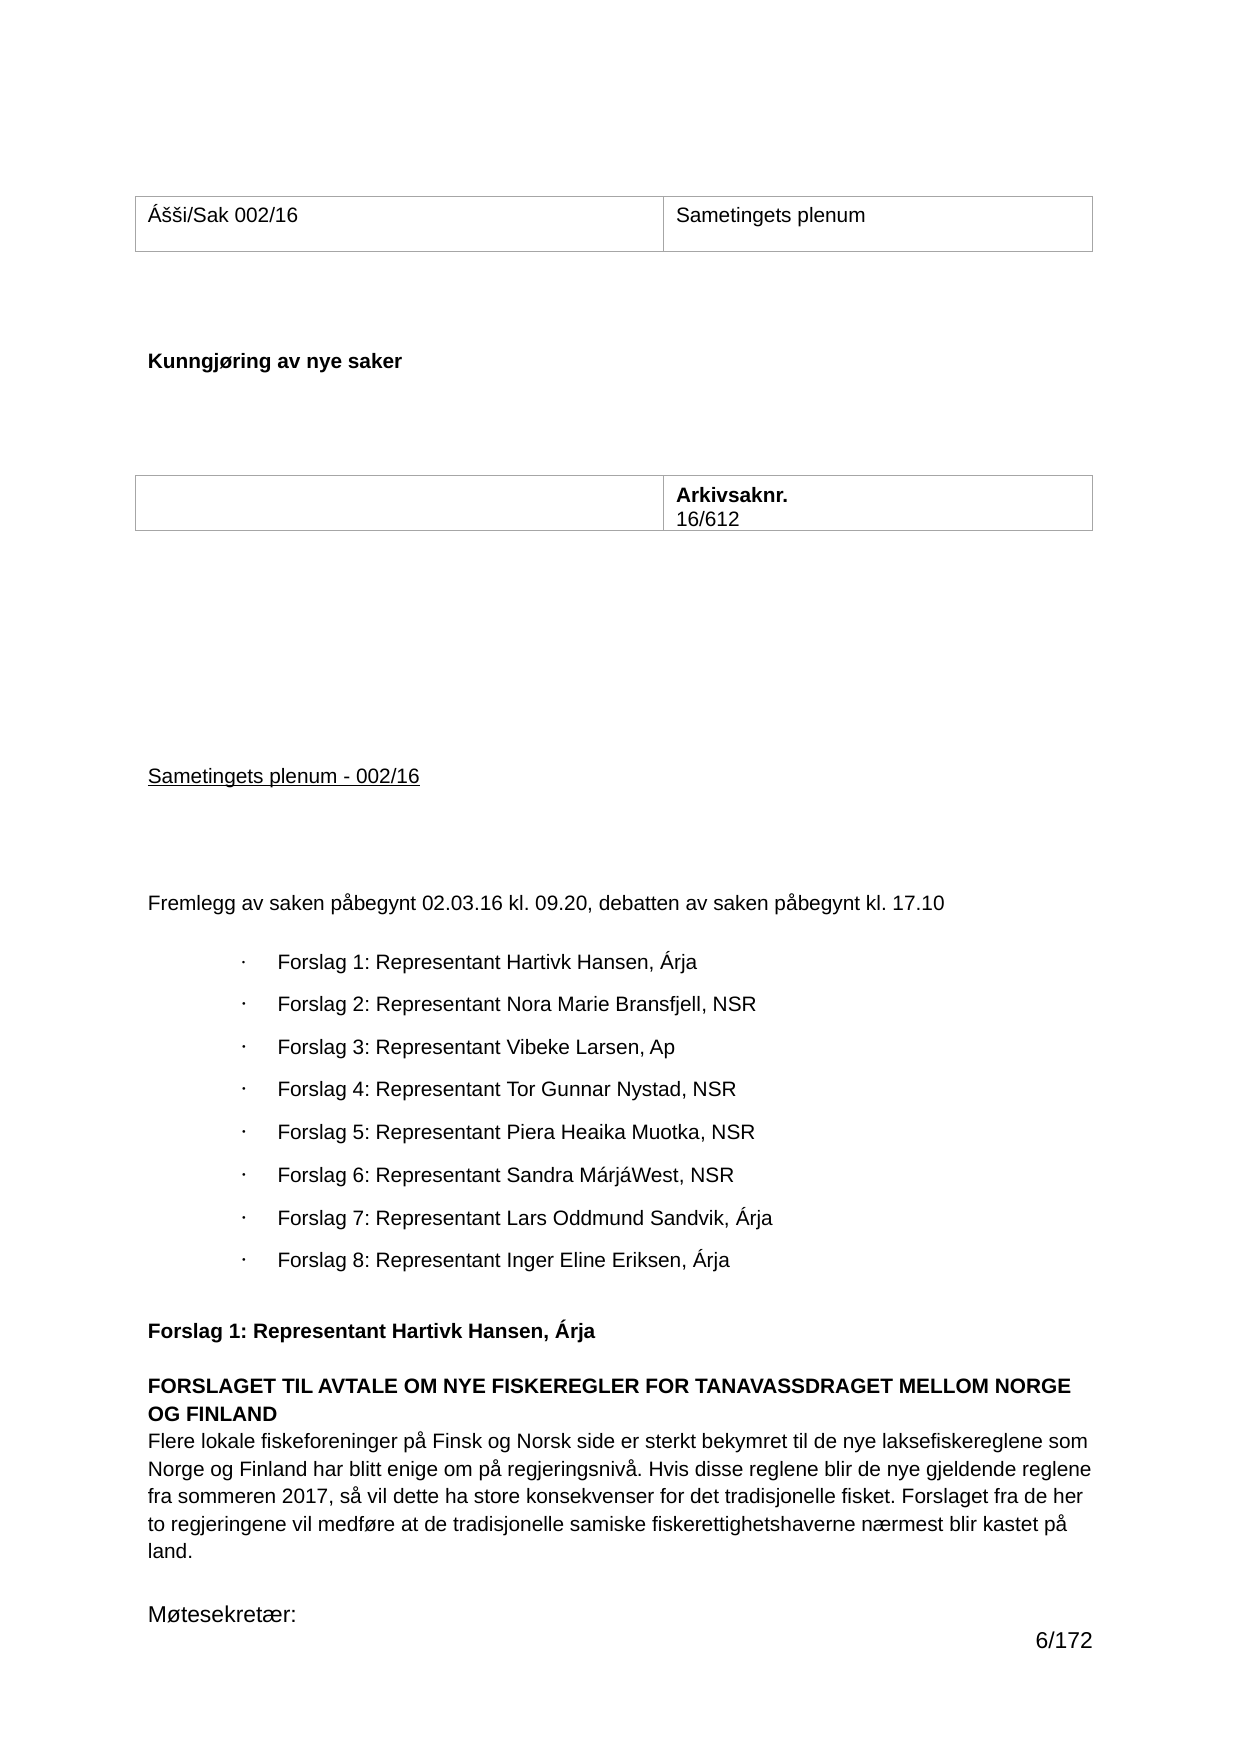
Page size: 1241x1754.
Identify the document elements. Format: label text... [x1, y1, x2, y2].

table_header Sametingets plenum [664, 197, 1092, 251]
table_header Ášši/Sak 002/16 [136, 197, 663, 251]
text Sametingets plenum - 002/16 [148, 764, 1093, 818]
table_cell [664, 531, 1092, 555]
table_cell [136, 531, 664, 555]
table_header [136, 604, 1096, 628]
table_header Arkivsaknr. 16/612 [664, 476, 1092, 530]
text Kunngjøring av nye saker [148, 348, 1093, 372]
table_header [136, 476, 663, 530]
table_header [136, 676, 159, 736]
table_header Fremlegg av saken påbegynt 02.03.16 kl. 09.20, debatten av saken påbegynt kl. 17.10 Forslag 1: Representant Hartivk Hansen, Árja Forslag 2: Representant Nora Marie Bransfjell, NSR Forslag 3: Representant Vibeke Larsen, Ap Forslag 4: Representant Tor Gunnar Nystad, NSR Forslag 5: Representant Piera Heaika Muotka, NSR Forslag 6: Representant Sandra MárjáWest, NSR Forslag 7: Representant Lars Oddmund Sandvik, Árja Forslag 8: Representant Inger Eline Eriksen, Árja Forslag 1: Representant Hartivk Hansen, Árja FORSLAGET TIL AVTALE OM NYE FISKEREGLER FOR TANAVASSDRAGET MELLOM NORGE OG FINLAND Flere lokale fiskeforeninger på Finsk og Norsk side er sterkt bekymret til de nye laksefiskereglene som Norge og Finland har blitt enige om på regjeringsnivå. Hvis disse reglene blir de nye gjeldende reglene fra sommeren 2017, så vil dette ha store konsekvenser for det tradisjonelle fisket. Forslaget fra de her to regjeringene vil medføre at de tradisjonelle samiske fiskerettighetshaverne nærmest blir kastet på land. Dette berører hele Tanavassdragets mattradisjon og garnfiskets kulturtradisjon og også hele Tanadalens lokale stang- og dorgefiskere. De her to statenes sentrale myndigheter tar ikke hensyn til den tradisjonelle kunnskapen og kompetansen som Tanadalens beboere og fiskere har spesielt til det som går på villaksebestandens situasjon i vassdraget. Det ikke er et reelt behov for disse begrensningene som disse to statenes statssekretærer har blitt enige om. Det er verdt å merke seg at det tradisjonelle garnfisket i Tanavassdraget har hatt en naturlig nedgang på nesten 70% siden 1994. (Disse tallene er bekreftet av TF sommeren 2015). Det er ikke nødvendig å ytterligere redusere det tradisjonelle garnfisket ved lover og forbud. Det blir færre og færre av de eldre som innehar kunnskap om denne type fiske, og de fleste unge fiskere innehar ikke denne kompetansen. Det omfattende turistfisket på finsk side har økt kraftig fra år til år til et helt uakseptabelt nivå og lokale stangfiskere og lokale roere blir fortrengt fra sine fiskeplasser på grunn av dette. Lokale fiskere forteller og at antallet vinterstøinger har økt kraftig de siste 5-6 årene som da bekrefter at det er en naturlig og god gytesituasjon i vassdraget. Forskere har ikke kunnet påvise at laksebestanden i vassdraget er alvorlig truet. I og med at det tradisjonelle garnfisket har hatt en naturlig nedgang på 70%, så bør alle forstå at fangststatistikkene også dermed blir lavere og lavere. Det beviser jo ikke at laksebestanden er alvorlig truet, men at garnfiskerne tar mye færre laks enn tidligere. Det må og tas hensyn til Tanalovens formål, som skal sikre de særskilte rettigheter som lokalbefolkningen har til fiske, som ikke ivaretas i forhandlingene med Finland slik forhandlingsutkastet nå foreligger. Svar fra sametingsrådet: Det har foregått forhandlinger mellom Norge og Finland siden 2012 om en ny konvensjon og tilhørende reguleringer om fisket i Tanaelva. I tillegg til de berørte fagdepartementer (MD og UD) og DN, har også Tanavassdragets Fiskeforvaltning (TF) og Sametinget vært representert i Norges forhandlingsdelegasjon. Statssekretærene i norsk MD og det finske jordbruksdepartementet møttes i august 2015 siden forhandlingene var to år på overtid. Der ble overordnede premisser lagt i forhold til størrelsen på den tiltenkte reduksjon av fisketrykket. Dette møtet skjedde på direkte politisk nivå mellom statene, (uten lokal eller samisk deltagelse) Regjeringene er nå enige om at en total reduksjon i fisketrykket må utgjøre minst en tredjedel. Forskningsresultater fra en forskningsgruppe fra begge sider av grensen ble lagt til grunn for dette. Siste formelle internasjonale forhandlingsmøte var i Rovaniemi 16-18 september 2015. Det pågår fortsatt møtevirksomhet både mellom statene og internt i den norske delegasjonen. Det foreligger per dags dato ikke noe endelig forhandlingsresultat. I delegasjonsarbeidet har det fra Sametingets side vært viktig å understreke at den løsning som velges må være omforent med TF. TF er som et demokratisk valgt selvstendig uavhengig rettighetshaverorgan med lokale forvaltningsoppgaver ikke underlagt statlig instruksjonsmyndighet og er derfor den nærmeste til å sikre at de løsninger som velges har den nødvendige lokale forankring og ivaretar lokale rettighetshaveres interesser. For Sametinget har det også vært viktig å spille inn at enhver løsning som innebærer en reduksjon i fisket må ramme de med sterkest rettigheter mildest. Vi har tre nivåer av brukere i Tana som i henhold til føringer fra både tanaloven og Høyesterettspraksis fra siste halvdel av nittitallet innebærer at de med garnfiskerett har de sterkest vernede rettigheter, dernest kommer de lokale stangfiskere, og at turister som fisker med stang fra båt eller fra land har adgang, men dette ikke er noen rettighet. Derfor må det samme prinsippet som i fiskerilovgivningen følges at ved ressursknapphet forfordeles rettighetshaverne. I forhold til selve avtalen er det viktig at bestemmelser som ivaretar og operasjonaliserer lokal tradisjonell kunnskap, samt rettighetshavernes deltakelse i ressurforvaltningen implementeres. Det samme gjelder et vern av laksefisket som en del av samenes materielle kulturgrunnlag. Når det gjelder de foreslåtte reguleringene, medfører disse en vesentlig reduksjon i både turistfisket men også det rettighetsbaserte garnfiske og det lokale stangfisket. Sametingsrådet har registrert at det nå sitter et helt nytt styre for TF og understreker at avtalen og reguleringene i Tanaelva også må forankres med dette sittende styre i henhold til alminnelige demokratiske prinsipper. Sametingsrådet vil ta helhetlig stilling til forhandlingsresultatet når dette foreligger gjennom å forelegge saken for Sametingets plenum. For Sametingsrådet er det av avgjørende betydning at avtalen og de tilhørende reguleringer har god forankring og legitimitet hos rettighetshaverne og lokalbefolkningen og det vil derfor være avgjørende at løsningen også er omforent med dagens styre i TF. Om dette nødvendigjør nye runder med internasjonale forhandlinger, stiller Sametingsrådet seg positiv til dette. Forslag 2: Representant Nora Marie Bransfjell, NSR Ansvarlige myndigheter og reinpåkjørsler Hvert år blir reinsdyr påkjørt, pint og lemlestet langs flere jernbanestrekninger i samiske reindriftsområder. Det gjelder både Nordlandsbanen og Rørosbanen. Ansvaret for at slike dyretragedier unngås må ligge hos sentrale myndigheter, og Sametinget mener det er et arbeid som må prioriteres. I Saltdal kommune er det forhandlet frem sperregjerder, noe som er bra. Men det gjenstår strekninger sør for Saltfjellet, eksempelvis strekninger sør for Mosjøen, Majavatnområdet og lenger sør i Namdalen. Dyrepåkjørslene er en stor påkjenning både for dyr og mennesker. Reindriftsamene sier fysiske stengsler er det eneste som hjelper for å holde dyrene unna jernbanelinjene. Jernbanelinjene skjærer over reinens naturlige trekkveier og uten fysiske stengsler vil påkjørsler oppstå på nytt. Denne problemstillingen er noe som er tatt opp av reindriftsamene gjentatte ganger uten at det synes å møte forståelse fra Jernbaneverkets side. Det er positivt at reineierne blir varslet ved påkjørsler, men det er meget uheldig at skadede dyr blir liggende i påvente av at reineierne selv skal komme for å avlive dem. Ved f.eks. elgpåkjørsler avlives dyrene av togpersonalet. Svar fra sametingsrådet: Et stort antall rein blir årlig påkjørt og drept av tog. Dette medfører store lidelser for dyrene, samt om store psykiske påkjenninger og økonomiske tap for reindriftsnæringen. Utfordringene med å hindre slike påkjørsler er ikke en ny problemstilling, og Sametinget har derfor over tid hatt et fokus på reinpåkjørsler av tog. Sametinget har i 2015 gitt støtte til et samarbeidsprosjekt mellom Ildgruben reinbeitedistrikt, Saltfjellet reinbeitedistrikt og NIBIO for utvikling av varslingssystem for rein på vei og jernbane. I tillegg til dyrelidelser og økonomiske tap på grunn av påkjørsler, representerer dette også et arealinngrep i form av at man ikke kan benytte seg av beiteareal opp mot jernbanelinja på grunn av påkjørselsrisiko. Sametingsrådet hadde et møte i 2014 med politisk ledelse i Samferdselsdepartementet om denne problemstillingen, der man ba om fortgang i arbeidet med tiltak som hindrer/ reduseres togpåkjørslene. Dette har også blitt tatt opp i ulike fora som Sametinget deltar i. Reinpåkjørsler har vært tema i dialogforamøter med Fylkesmannen i Nordland, og Sametinget har også i 2014 deltatt på et møte i Hell med Jernbaneverket, Fylkesmannen i Nordland, Mattilsynet og representanter for reindriftsnæringen, der disse utfordringene ble drøftet. Sametingsrådet er ikke fornøyd med framdriften i arbeidet for å unngå reinpåkjørsler, og har derfor i februar 2016 bedt om et nytt møte med Samferdselsdepartementet. Det er viktig å finne løsninger som ikke innebærer at reindriftsnæringen blir tvunget til å avstå fra ytterligere arealer eller endre driftsmønster for å unngå påkjørsler. Fra reindriftas side er det gjentatte ganger blitt pekt på at den beste løsningen er fysiske stengsler i form av gjerder. Forslag 3: Representant Vibeke Larsen, Ap Nasjonalparkstyre for Øvre Anárjohka Det er nå avklart at Øvre Anárjohka nasjonalpark ikke blir utvidet og i forlengelsen av den avgjørelsen bør det igangsettes et arbeid for å opprette et nasjonalparkstyre bestående av kommunene, fylket og samiske representanter. I dag forvaltes parken av Fylkesmannen. Arbeiderpartiet kan ikke si seg enig i sametingsrådets svar av 15.1.d.å. der sametingsrådet viser til at kommunene er de rette til å ta initiativ til nasjonalparkstyre for Øvre Anárjohka. Samisk deltakelse i forvaltning av vernede områder er hjemlet i ILO 169 art 1, og dermed er det også Sametingets oppgave å være pådriver for samisk deltakelse i forvaltning også av Øvre Anárjohka. Kommunal/lokal deltakelse hører naturlig under det kommunale initiativet og berører ikke urfolksrettigheter til å delta i forvaltningen av parken. Vi ber Sametingsrådet ta initiativ til å opprette et forvaltningsstyre for Øvre Anárjohka. Svar fra sametingsrådet: Sametingsrådet ønsker å samarbeide med de berørte samiske kommunene, Kautokeino og Karasjok om opprettelsen av nasjonalparkstyre for Øvre Anárjohka nasjonalpark. Sametingsrådet vil rette forespørsel til ordførere i kommunene for å undersøke hvordan kommunene stiller seg til opprettelse av en nasjonalparkstyre, med bakgrunn i forslaget fra Miljøverndepartementet i 2009. I dette tilfellet er forvaltningens forankring i de samiske lokalsamfunn likeså viktig som Sametingets representasjon i verneområdestyret. Sametinget tar sikte på å ta opp temaet på det årlige møtet med Klima- og miljødepartementet. Forslag 4: Representant Tor Gunnar Nystad, NSR Mapuchefolket ber Sametinget om å involvere seg i Statkraft utbygging i urfolksområder i Chile I forbindelse med feiringen av Samisk nasjonal dag i Oslo ble jeg kontaktet av Alejandro Munoz, representant/sendebud for et europeisk nettverk som støtter mapuchefolket fra Chile. Jeg fikk overakt et brev til Sametinget, der politiske og religiøse representanter for mapuchefolket ber Sametinget om å involvere seg i Statkraft utbygging på sine områder. De håper på videre kontakt med Sametinget når mapuchenes representant kommer på norgesbesøk 27. april og blir en uke. Det ble formidlet at Statkraft i 2015 kjøpte seg inn i et chilensk vannkraftselskap og at de nå eier 99% av aksjene i dette selskapet. Dette selskapet planlegger en omstridt utbygging av hellige områder for Mapuchefolket. Mapuchefolkets territorier ligger sør i Chile. Mapuchefolket er Chiles største urfolksgruppe og de har lenge kjempet om kontroll over sine egne områder. Det ble videre formidlet at utbyggningsplanene omfatter en kraftutbygging i elven Pilmaiquen og området rundt. Utbyggingen vil berøre en foss som er viktig for religiøse seremonier, og mange tusen år gammel urskog der religiøse ledere henter medisiner, og gamle gravplasser som man frykter blir neddemt. I brevet ber representantene om at Sametinget involverer seg på en slik måte at Statkraft dropper utbygging ved elven Pilmaiquen sør i Chile. NSR/NSR-SaB sametingsgruppe ber sametingsrådet om å undersøke saken nærmere. Videre kontakt med netverkets representanter kan gjøres: Alejandro Munoz Redmapuche.oslo@gmail.com Tlf: 96837153 Svar fra sametingsrådet: Sametingsrådet vil følge opp saken i lys av plenumsvedtaket i Sak 035/14 Sametingsmelding om solidaritet og internasjonalt arbeid. Det ble blant annet vedtatt at en av strategiene er å bistå urfolk som opplever at norske investeringer bryter med folkeretten. Sametingsrådet tar alle henvendelser som anmoder vår støtte alvorlig. Vi må se nærmere på saken før vi beslutter hva som kan være en god fremgangsmåte, for eksempel gjennom solidaritetsytringer. Sametingsrådet vil møte representanter for Mapuchefolket for å få en orientering om saken. Vi vil også kontakte Statskraft for å få deres syn på saken og opprette en dialog om dem. I arbeidet vil sametingsrådet benytte relevante og internasjonalt aksepterte menneskerettighetsstandarder som grunnlag i vårt oppfølgingsarbeid, herunder urfolksrettighetene og menneskerettighetskonvensjoner vedtatt av Norge og Chile. Statskraft er heleid av den norske stat. Alle ansvarlige bedrifter skal følge FNs Global Compact som baserer seg på ti prinsipper på områdene menneskerettigheter, arbeidslivsstandarder, miljø og anti-korrupsjon. Både OECDs retningslinjer for flernasjonale selskaper, og nasjonal handlingsplan for oppfølging av FNs veiledende prinsipper for næringsliv og menneskerettigheter vil også kunne være relevante å vise til. Merknad, Árja v/ representant Inger Eline Eriksen Norske transnasjonale selskapers negative effekt på andre urfolkFNs Rasediskrimineringskomité uttrykte i sin periodiske rapport i 2011 bekymring over konsekvensene som aktivitetene til norske transnasjonale selskaper har på andre urfolk og andre etniske grupper utenfor Norge, blant annet på miljøet og deres levesett (punkt 17).Komiteen anbefalte da at den norske stat skal iverksette hensiktsmessige legislative og forvaltningsmessige tiltak for å sikre at aktivitetene til norske transnasjonale selskap utenfor Norges territorier ikke har negative konsekvenser på andre menneskerettigheter. Videre anbefalte komiteen at Norge særskilt bør se på muligheten til å ansvarliggjøre norske transnasjonale selskaper for enhver skadelig påvirkning på rettighetene til urfolket, dette i samsvar med prinsippene om sosialt ansvar og selskapers etiske retningslinjer. Denne tilrådningen ble fulgt opp i Rasediskrimineringskomiteens rapport i 2015 ettersom Norge fremdeles ikke hadde vedtatt regelverk og tiltak som gjelder norske transnasjonale selskaper med aktiviteter, særlig gruvedrift, som har negativ påvirkning på menneskerettighetene til lokalsamfunnene og særlig urfolk utenfor Norge. Árja ber Sametingsrådet følge opp tilrådningen fra FNs Rasediskrimineringskomité overfor norske myndigheter slik at de nødvendige endringer i lovverket kommer i gang. Forslag 5: Representant Piera Heaika Muotka, NSR Grenseoverskridende samisk handel I Sápmi har vi en over tusenårig tradisjon for en grenseoverskridene handels- og bytteøkonomi. Denne handels- og bytteøkonomien har vært en sentral del av samisk næringsutøvelse, og er en tradisjon som forutgår opprettelsen av de forskjellige statlige grensene i nord. Lappekodicillen av 1751 hadde som siktemål at den grenseoverskridende samiske næringsutøvelsen skulle bestå, og ikke lide av de statlige grensedragningene. Dette formålet var ikke bare tilsiktet til å gjelde den grenseoverskridende samiske reindrifta, men også grenseoverskridende samisk handel. Dette gjaldt både tilførsel av varer og avsetning av lokale produkter på tvers av grensene. I dag fører Norge en svært proteksjonistisk politikk ovenfor utenlandsk import, noe som kan være til direkte hinder for samisk grenseoverskridende handel. For eksempel vil det være en fremmed tanke for oss i Sápmi å se på duodjiprodukter fra svensk, finsk eller russisk side som utenlandsk import, men dette vil ikke nødvendigvis være like innlysende for de statlige tollmyndighetene. På en annen side beskytter også denne politikken samiske næringsutøvere mot en urettferdig priskonkurranse fra samiske næringsutøvere i andre land med andre produksjonsforutsetninger. På grunn av nye tollregler de senere år, så er det nå slik at dersom en duodjiutøver fra svensk side av Sápmi ønsker å selge sin duodji på et duodjimarked i Norge, så vil selgeren måtte betale moms for alle sine salgsvarer ved grensekrysning. Dette stiller store krav til god likviditet hos utøveren, og skaper store terskler for vår samhandling som ett folk. Dette er forøvrig en problemstilling som gjelder alle samiske produkter og næringer, om det måtte være seg duodji, samiske matvarer, verktøy og materialer i forbindelse med de samiske primærnæringene. En ambisjon som burde gjenspeiles i alle Sametingets politikkområder er at den samiske samhandlingen over grensene skal være så smidig som mulig, også når det kommer til grenseoverskridende salg og kjøp av samiske produkter. NSR/NSR-SáB ber derfor at Sametingsrådet utreder problemstillingene rundt en smidigere samhandling når det kommer til samisk handel over grensene. En slik utredning burde også ta hensyn til eventuelle problemstillinger som en likeverdig priskonkurranse, og harmonisering av momsregimene når det kommer til samiske produkter. Svar fra sametingsrådet: Sametingsrådet er er klar over at ulike grenseregler og tollregler kan føre til ulike problemstillinger for grenseoverskridende handel. Sametinget vil i 2016 prioritere arbeidet med fritak fra merverdiavgiften for duodjiutøvere på norsk side. Sametinget tok dette sist opp med Finansdepartementet høsten 2014. Finansdepartementet uttalte den gang at merverdiavgiftssystemet er lite egnet til å støtte bestemte formål. I Næringsavtalen for duodji 2016 har partene blitt enige om ta opp saken på nytt med Finansdepartementet og vurdere fradragsordninger for duodji. Sametingsrådet er enig i at samhandel over landegrensene er og har vært en naturlig del av den samiske samfunnsutviklingen. En eventuell utredning om harmonisering av merverdiavgiftsreglene må imidlertid ligge i bero inntil problemstillingene med fritak fra merverdiavgift på norsk side er avklart. Sametinget skal lage en melding om duodji i 2016. Det vil være naturlig å synliggjøre denne utfordringen i meldingen. Rådet ser at en eventuell utredning må skje i samarbeid med Samisk parlamentarisk råd. Rådet ser også at en endring i tollreglene må godkjennes av de landene som endringene skal gjelde for. Forslag 6: Representant Sandra Márjá West, NSR Samiske vegnavn NSR mener det er viktig for samisk historie og tilhørighet å bekrefte dette ved skilting av veg- og gatenavn på samisk. I Matrikkelforskriften § 51 første del står det at kommunen må velge vegnavn kun på ett språk; norsk, samisk eller kvensk. Stedsnavnloven derimot gir lov å bruke parallelle stedsnavn, f.els. samiske og norske. I § 9 står det at “Samiske og kvenske stadnamn som blir nytta blant folk som bur fast på eller har næringsmessig tilknyting til staden, skal til vanleg brukast av det offentlege t.d. påkart, skilt, i register saman med eventuelt norsk namn.” NSR mener det er beklagelig at matrikkelforskriften ikke tillater bruk av mer enn ett språk på vegnavn. Flere steder finnes stedsnavn på mer enn ett språk. NSR mener det er naturlig åbruke samiske setdsnavn som grunnlag for vegnavn, spesielt der hvor befolkningen selv bruker dette, slik det også står i Stadnamnlova § 9. I Kirkenes er vegene markert på to språk, norsk og russisk, og dette ser ikke ut til å være noe problem, og der hører man ikke at dette ikke skulle være lovlig. Samiske vegnavn er viktige og det er mulig å sette opp skilt på flere språk. NSR ber Sametingsrådet om å arbeide med at også vegnavn skal være lovlig å bruke på to og tre språk. Svar fra sametingsrådet: Sametingsrådet ser det som meget viktig at samiske vei- og gatenavn er i bruk. Matrikkelforskriften § 51 sier at innenfor en kommune skal det være entydige navn. Sametinget har i 2012 sendt brev til daværende Miljødepartementet, som har ansvaret for Matrikkelforskriften, om spørsmål angående denne problemstillingen om entydig navn og flerspråklige navn. Svaret den gang var at man kun skulle ha ett navn på en offentlig adresse. Sametingsrådet vet at Samisk språkutvalg har sett på denne problemstillingen i forhold til matrikkelloven, stedsnavnloven og forskriftene til disse. Vi har forventninger med at språkutvalget kommer med forslag til løsning på dette når rapporten blir levert i august 2016. Sametinsgrådet mener at det skal være mulighet å bruke flerspåklige offentlige adressenavn. Dette kommer til å følges opp ved høringer i forbindelse med lovendringer og forskriftsendringer som gjelder bruk av samiske stedsnavn og flerspråklige navn. Forslag 7: Representant Lars Oddmund Sandvik, Árja Nasjonal Forsoningsuke Árja har med glede lagt merke til at Sametingsrådet har fulgt opp Árjas forslag med å ha mer fokus på fornorskningen av Samene. Vi bemerker oss at sametingsrådet Olsen nå har fått fornorskning av samene som et nytt fokusområde. Árja har tidligere foreslått at det skal opprettes en forsoningskommisjon som ser på fornorskningens konsekvenser. Det gjenstår å se hvordan dette følges opp på en tilstrekkelig god måte. Árjas sametingsrguppe foreslår at Sametinget starter å arrangere en nasjonal forsoningsuke årlig hvor formålet for det første vil være en historisk bevisstgjøring i det norske samfunnet om fornorskningen av samene. For det annet vil formålet være å synliggjøre fornorskningens konsekvenser blant samer i dag. For det tredje vil et slik arrangement være med på å lege de sår som fremdeles eksisterer blant samene etter fornorskningen. Dette vil bidra til forsoning. Árja mener at det er på tide med en historisk gjennomgang av fornorskningsprosessene. En forsoningsuke vil være et ledd i dette arbeidet. Svar fra sametingsrådet: Sametingsrådet har satt fornorskingspolitikken som en prioritert sak fordi dette fortsatt er et viktig saksfelt for det samiske folk. Sametingsrådet setter pris på støtte og engasjement. Dette er en sak vi regner med vil trenge bred støtte og forståelse både blant den norske og samiske befolkning. Tidligere har Sametingets plenum reist sak om nedsettelse av egen fornorskningskommisjon, og sametingsrådet har tatt opp dette med regjeringen, uten at man har konkludert med noe per i dag. Det er viktig å skape en felles forståelse mellom samer og nordmenn om fornorskningens konsekvenser, og hvordan det kan arbeides for å få til varige løsninger som bøter for dette og bidrar til reel likestilling mellom den samiske og norske befolkningen. Vi setter pris på å få forslag til konket oppfølging av fornorskingspolitikken, som her en forsoningsuke. Dette forslaget vil bli vurdert i det videre arbeidet. Rådet vil peke på noen viktige momenter i prosessen: Vi trenger en kunnskapsbasert tilnærming - gjennom forskning/historieskriving og en eventuell kommisjon. Viktig å se på kollektive konsekvenser og tiltak for å bøte på disse, dette er ikke en sak som må legges på personnivå, eller utpeke spesielle geografiske områder. Det er viktig å plassere ansvar Forslag 8: Representant Inger Eline Eriksen, Árja Seminar for samiske institusjoner og forvaltningsorganer om samisk som forvaltningsspråk Árjas visjon for det samiske språket er at språket kan brukes i absolutt alle sammenhenger i samiske samfunn. Slik er situasjonen dessverre ikke i dag I etterkant av forslaget fra Kent Valio, rådmann i Kautokeino, om å styrke samisk som forvatningsspråk i kommunens administrasjon har det vært stor debatt om dette temaet. Árja berømmer rådmannen for å være modig og tørre å ta tak i temaet og de utfordringene som foreligger. Det er klart at det er et stort behov for å styrke samisk, også som arbeidsspråk, både muntlig og skriftlig. Árja bemerker seg at Sametingsrådet har vært stille og ikke uttalt støtte til rådmannen. Dette er beklagelig. Árjas sametingsgruppe har vært i kontakt med Sámi Allaskuvla - Samisk høyskole om hvordan de bruker samisk som forvaltningsspråk. Sámi Állaskuvla har kommet langt i å bruke samisk som forvaltnings- og arbeidsspråk og er etter vårt syn et godt forbilde for andre. Sámi Allaskuvla sitter med verdifull informasjon og erfaring som mange andre samisk institusjoner vil kunne ha stor nytte av. Sámi Allaskuvla har sagt seg villig til å arrangere et seminar om temaet, noe Árja er veldig positiv til. Árja ber Sametingsrådet følge opp tilbudet fra Sámi Allaskuvla og arrangere et slikt seminar. Árja vet at det finnes institusjoner i Sápmi som har stor interesse for dette. Árja mener at det er på tide med mer enn fine ord og gode strategier og planer. Samiske institusjoner trenger å samarbeide i fellesskap for å sikre at samisk overlever som et arbeidsspråk. Et slik seminar vil bidra til dette. Svar fra sametingsrådet: Sametingsrådet er enig med Árjas representant Inger Eline Eriksen om at det er et stort behov for å styrke samisk språk både muntlig og skriftlig, og er glad for at Árja løfter saken. Samisk høyskole har bevist at det er fullt mulig å drive en stor institusjon på samisk, der samisk brukes som forvaltningsspråk og arbeidsspråk, og er på den måten et forbilde for andre samiske institusjoner. Sametingsrådet er glad for at Samisk høyskole har sagt seg villig til å dele sin kompetanse og sine erfaringer med andre samiske institusjoner, og å arrangere et seminar som kan føre til at flere samiske institusjoner slutter seg til deres engasjement for samisk språk, hadde vært av stor verdi. Sametingsrådet hadde forberedt en sak til dette plenumsmøtet om Sametingets språkbruk – Sametinget som veiviser for bruk av samisk språk, men dessverre fikk ikke saken plass på sakslista for dette møtet. Saken vil ventelig fremmes for plenum i juni, og sametingsrådet håper på en god debatt om Sametingets rolle som forbilde i bruk av samisk språk. Sametingets administrasjon har også vedtatt en intern språkpolitikk som skal følges opp med konkrete tiltak. Formålet er å løfte bruken av samisk språk som arbeidsspråk, både muntlig og skriftlig. Votering Av 39 representanter var 39 til stede. Det ble ikke votert over saken. Protokoll tilførsler Det ble ikke fremmet noen protokolltilførsler i saken. Taleliste og replikkordskifte [136, 891, 1104, 1563]
